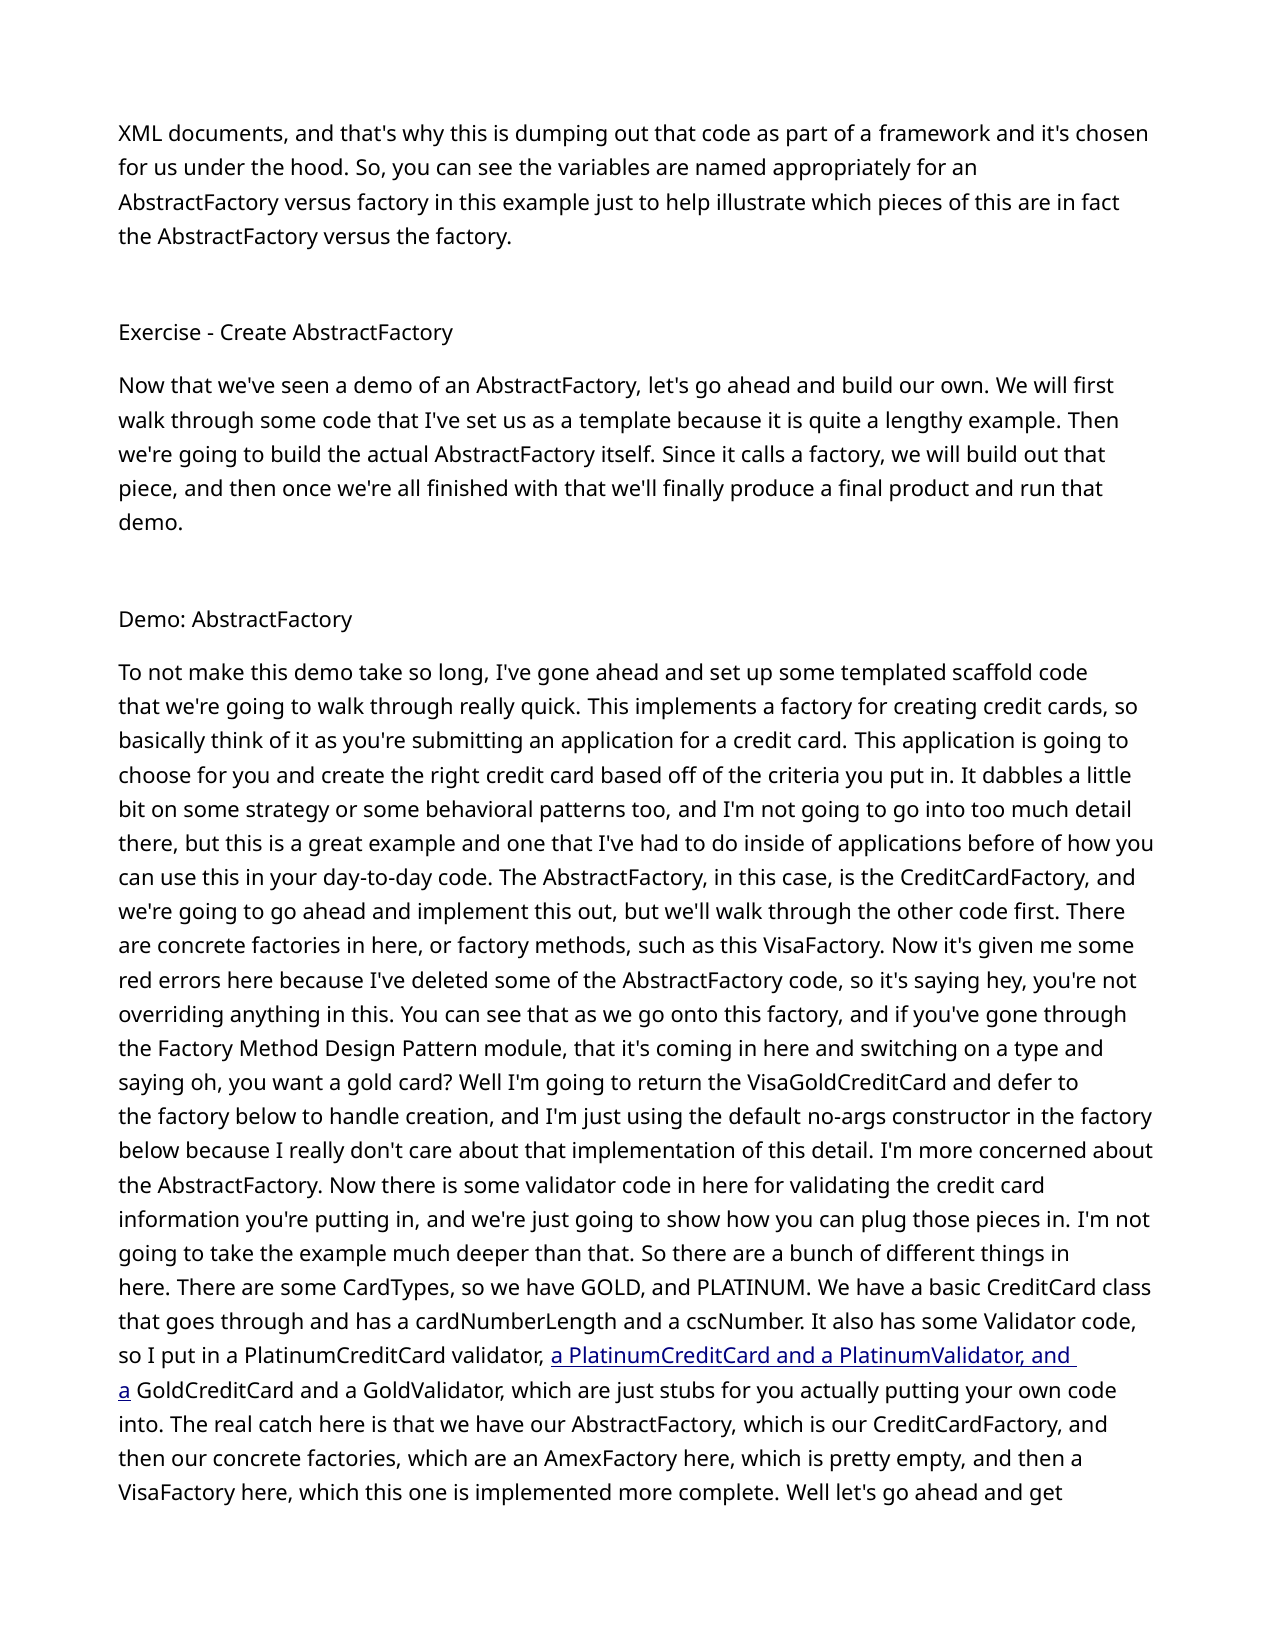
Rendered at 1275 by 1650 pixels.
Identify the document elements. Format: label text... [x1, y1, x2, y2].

text To not make this demo take so long, I've gone ahead and set up some templated scaffold code that we're going to walk through really quick. This implements a factory for creating credit cards, so basically think of it as you're submitting an application for a credit card. This application is going to choose for you and create the right credit card based off of the criteria you put in. It dabbles a little bit on some strategy or some behavioral patterns too, and I'm not going to go into too much detail there, but this is a great example and one that I've had to do inside of applications before of how you can use this in your day‑to‑day code. The AbstractFactory, in this case, is the CreditCardFactory, and we're going to go ahead and implement this out, but we'll walk through the other code first. There are concrete factories in here, or factory methods, such as this VisaFactory. Now it's given me some red errors here because I've deleted some of the AbstractFactory code, so it's saying hey, you're not overriding anything in this. You can see that as we go onto this factory, and if you've gone through the Factory Method Design Pattern module, that it's coming in here and switching on a type and saying oh, you want a gold card? Well I'm going to return the VisaGoldCreditCard and defer to the factory below to handle creation, and I'm just using the default no‑args constructor in the factory below because I really don't care about that implementation of this detail. I'm more concerned about the AbstractFactory. Now there is some validator code in here for validating the credit card information you're putting in, and we're just going to show how you can plug those pieces in. I'm not going to take the example much deeper than that. So there are a bunch of different things in here. There are some CardTypes, so we have GOLD, and PLATINUM. We have a basic CreditCard class that goes through and has a cardNumberLength and a cscNumber. It also has some Validator code, so I put in a PlatinumCreditCard validator, a PlatinumCreditCard and a PlatinumValidator, and a GoldCreditCard and a GoldValidator, which are just stubs for you actually putting your own code into. The real catch here is that we have our AbstractFactory, which is our CreditCardFactory, and then our concrete factories, which are an AmexFactory here, which is pretty empty, and then a VisaFactory here, which this one is implemented more complete. Well let's go ahead and get [118, 657, 1157, 1507]
text XML documents, and that's why this is dumping out that code as part of a framework and it's chosen for us under the hood. So, you can see the variables are named appropriately for an AbstractFactory versus factory in this example just to help illustrate which pieces of this are in fact the AbstractFactory versus the factory. [118, 118, 1157, 250]
subtitle Exercise - Create AbstractFactory [118, 317, 1157, 347]
subtitle Demo: AbstractFactory [118, 604, 1157, 634]
text Now that we've seen a demo of an AbstractFactory, let's go ahead and build our own. We will first walk through some code that I've set us as a template because it is quite a lengthy example. Then we're going to build the actual AbstractFactory itself. Since it calls a factory, we will build out that piece, and then once we're all finished with that we'll finally produce a final product and run that demo. [118, 371, 1157, 537]
